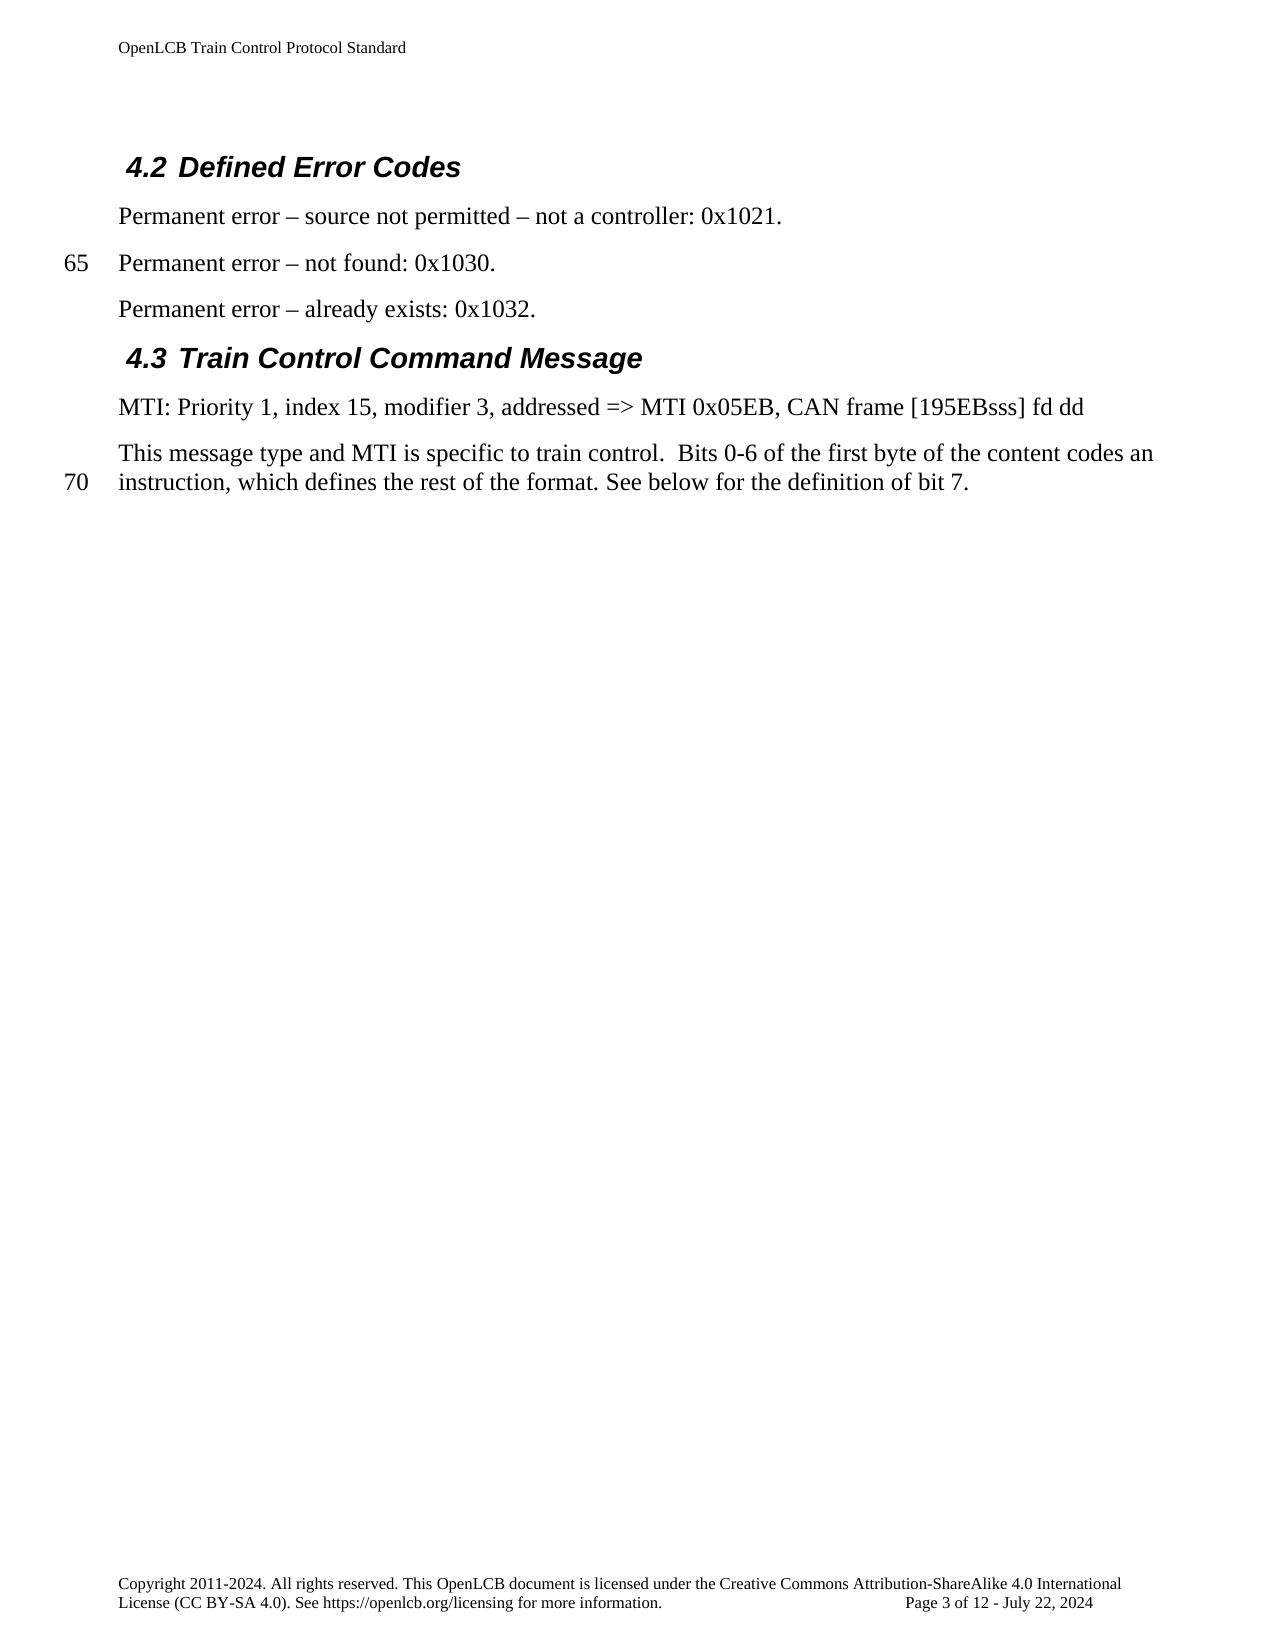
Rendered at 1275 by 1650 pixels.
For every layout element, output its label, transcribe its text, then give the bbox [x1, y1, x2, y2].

text Permanent error – source not permitted – not a controller: 0x1021. [118, 201, 1157, 230]
text Permanent error – already exists: 0x1032. [118, 294, 1157, 323]
subtitle Defined Error Codes [118, 150, 1157, 183]
subtitle Train Control Command Message [118, 341, 1157, 374]
text This message type and MTI is specific to train control. Bits 0-6 of the first byte of the content codes an instruction, which defines the rest of the format. See below for the definition of bit 7. [118, 438, 1157, 496]
text MTI: Priority 1, index 15, modifier 3, addressed => MTI 0x05EB, CAN frame [195EBsss] fd dd [118, 392, 1157, 421]
text Permanent error – not found: 0x1030. [118, 248, 1157, 276]
